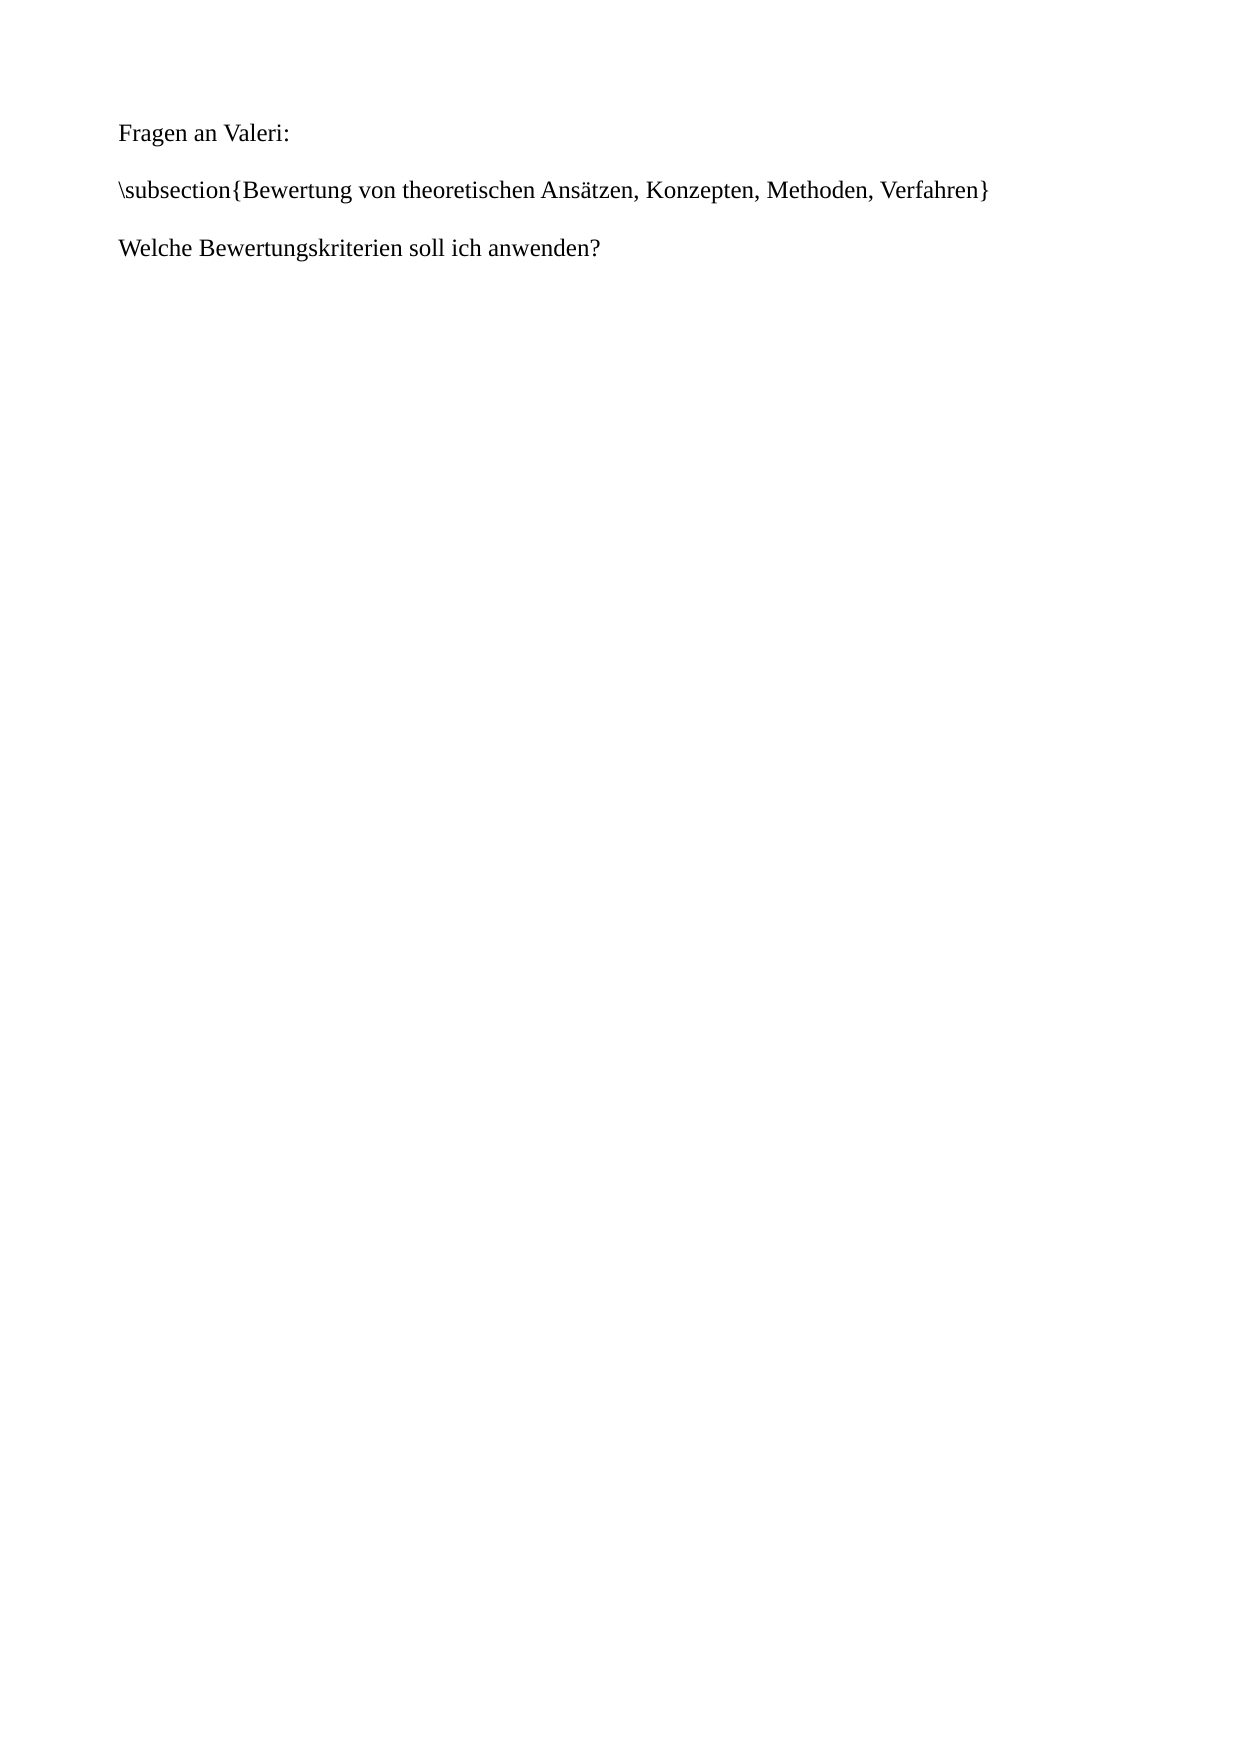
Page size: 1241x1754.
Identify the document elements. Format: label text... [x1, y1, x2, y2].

text Welche Bewertungskriterien soll ich anwenden? [118, 233, 1122, 262]
text Fragen an Valeri: \subsection{Bewertung von theoretischen Ansätzen, Konzepten, Methoden, Verfahren} [118, 118, 1122, 204]
